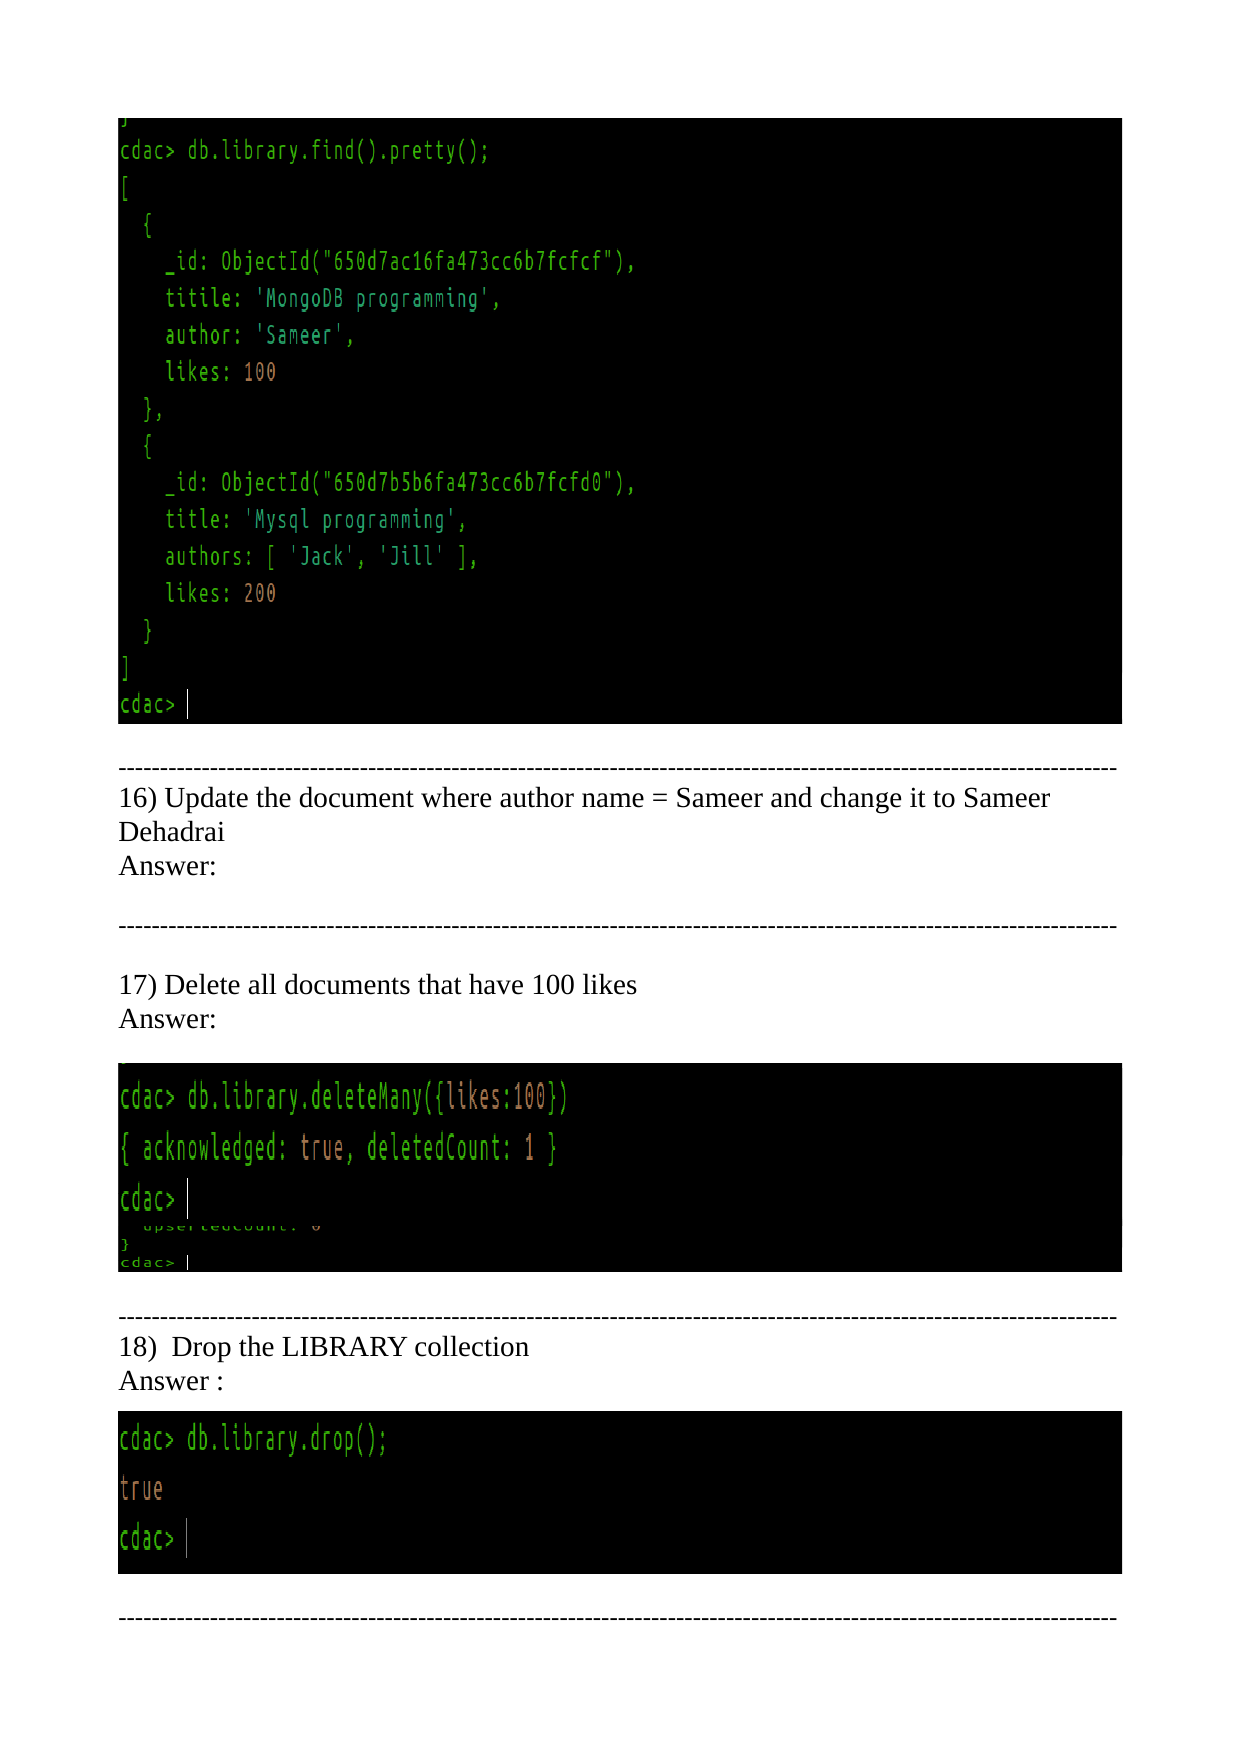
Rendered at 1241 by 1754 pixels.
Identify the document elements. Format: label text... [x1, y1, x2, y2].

text ------------------------------------------------------------------------------------------------------------------------ [118, 1602, 1122, 1631]
text Answer: [118, 848, 1122, 881]
text 17) Delete all documents that have 100 likes [118, 967, 1122, 1001]
text 18) Drop the LIBRARY collection [118, 1329, 1122, 1363]
picture [118, 118, 1123, 724]
text Answer: [118, 1001, 1122, 1034]
picture [118, 1411, 1123, 1574]
text ------------------------------------------------------------------------------------------------------------------------ [118, 910, 1122, 939]
text ------------------------------------------------------------------------------------------------------------------------ [118, 1301, 1122, 1329]
text Answer : [118, 1363, 1122, 1397]
text ------------------------------------------------------------------------------------------------------------------------ [118, 752, 1122, 781]
picture [118, 1063, 1123, 1272]
text 16) Update the document where author name = Sameer and change it to Sameer Dehadrai [118, 781, 1122, 848]
